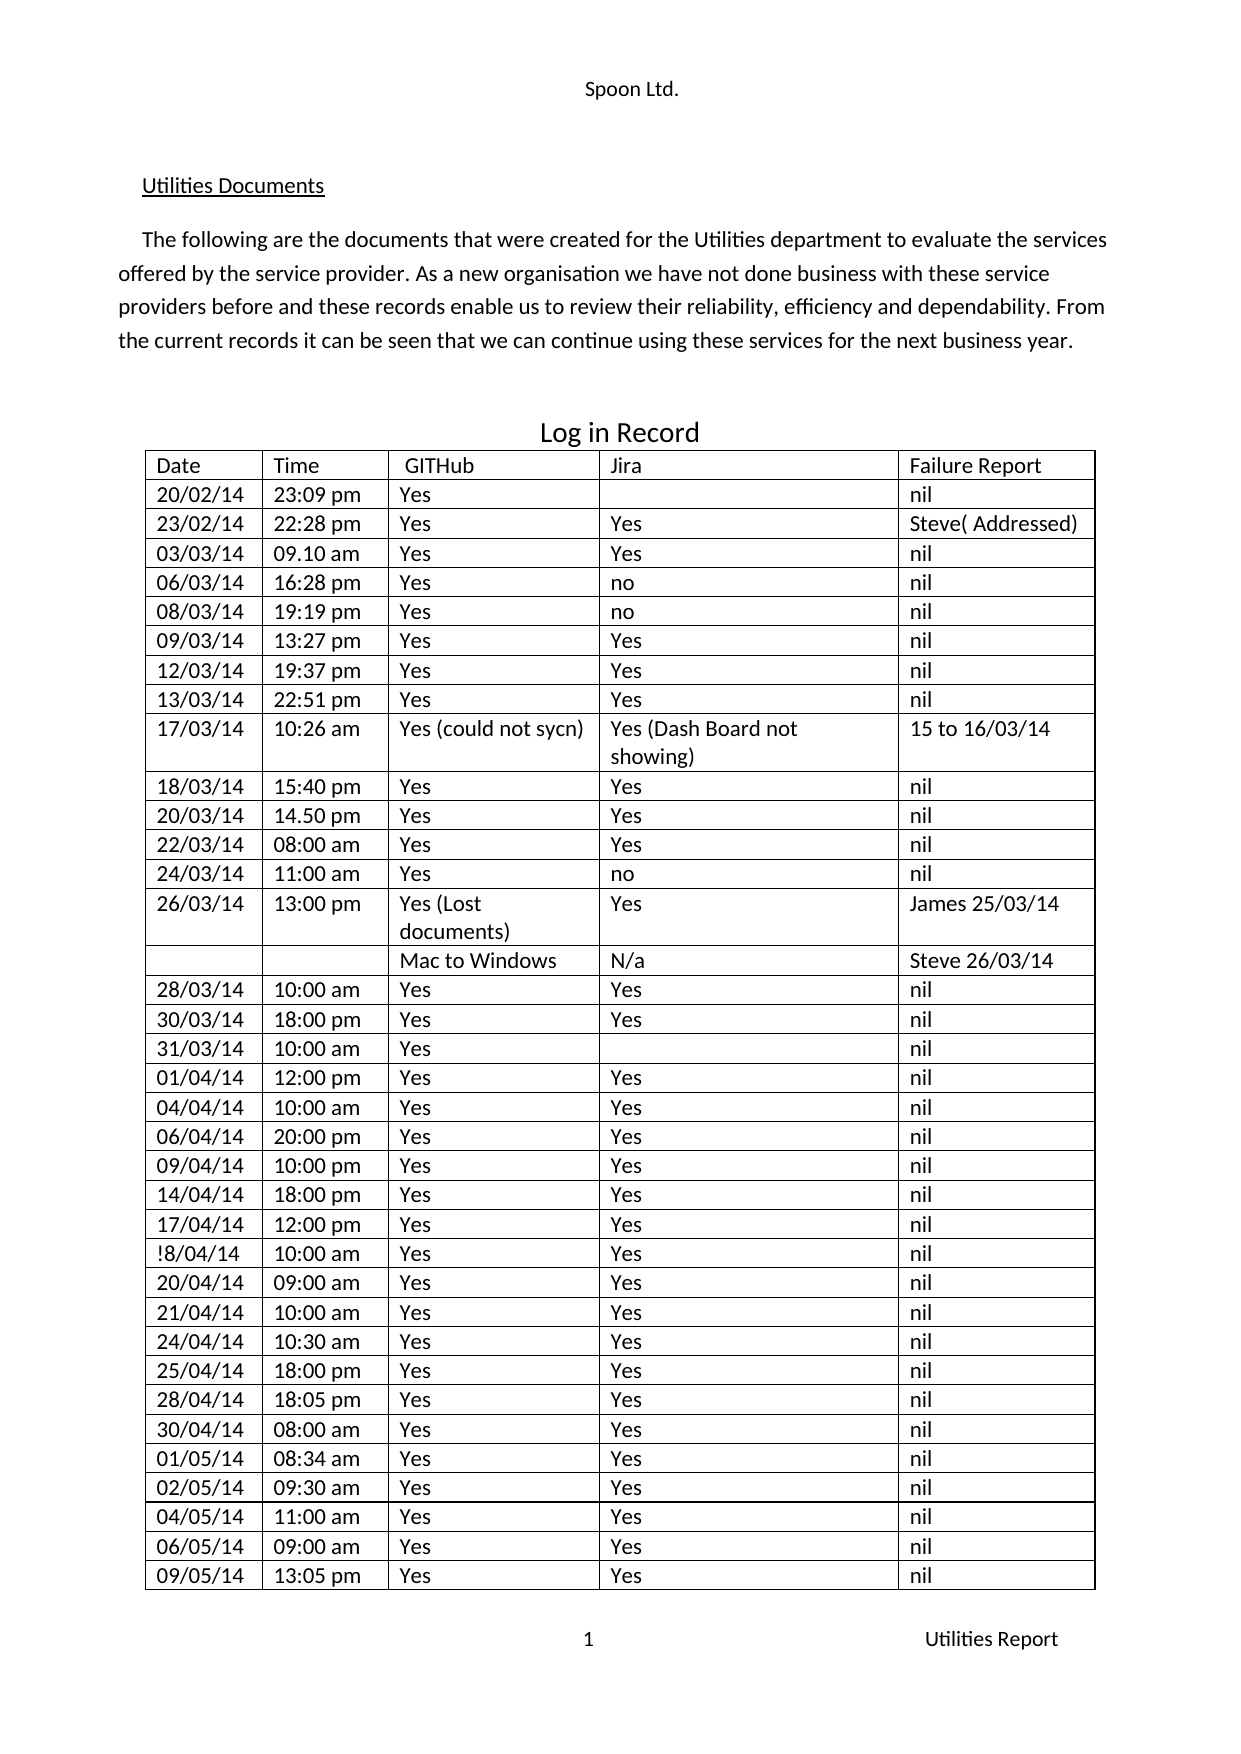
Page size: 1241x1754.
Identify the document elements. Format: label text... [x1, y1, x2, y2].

table_cell 17/04/14 [146, 1210, 262, 1238]
table_cell nil [899, 860, 1094, 888]
table_cell Yes [389, 1503, 599, 1531]
table_cell nil [899, 801, 1094, 829]
table_cell 10:00 am [263, 1093, 388, 1121]
table_cell nil [899, 539, 1094, 567]
table_cell 03/03/14 [146, 539, 262, 567]
table_cell 12/03/14 [146, 656, 262, 684]
table_cell nil [899, 1473, 1094, 1501]
table_cell 06/03/14 [146, 568, 262, 596]
table_cell no [600, 860, 898, 888]
table_cell 13:27 pm [263, 626, 388, 655]
table_cell nil [899, 1093, 1094, 1121]
table_cell 08:00 am [263, 830, 388, 858]
table_cell 13:05 pm [263, 1561, 388, 1589]
table_cell Yes [389, 1473, 599, 1501]
table_cell Yes [600, 1122, 898, 1150]
table_cell 18:00 pm [263, 1181, 388, 1209]
table_cell 30/04/14 [146, 1415, 262, 1443]
table_cell Yes [389, 539, 599, 567]
table_cell Yes [389, 976, 599, 1004]
table_cell Yes [600, 1415, 898, 1443]
table_cell 25/04/14 [146, 1356, 262, 1384]
text The following are the documents that were created for the Utilities department to evaluate the services offered by the service provider. As a new organisation we have not done business with these service providers before and these records enable us to review their reliability, efficiency and dependability. From the current records it can be seen that we can continue using these services for the next business year. [118, 225, 1122, 354]
table_header Time [263, 451, 388, 479]
table_cell 28/03/14 [146, 976, 262, 1004]
table_cell nil [899, 1005, 1094, 1033]
table_cell 18:05 pm [263, 1385, 388, 1414]
table_cell Yes [600, 1327, 898, 1355]
table_cell 09/04/14 [146, 1151, 262, 1179]
table_cell Yes [600, 1503, 898, 1531]
table_header Date [146, 451, 262, 479]
table_cell nil [899, 1561, 1094, 1589]
table_cell !8/04/14 [146, 1239, 262, 1267]
table_cell nil [899, 1034, 1094, 1062]
table_cell 20/02/14 [146, 480, 262, 508]
table_cell [600, 480, 898, 508]
table_cell 15:40 pm [263, 772, 388, 800]
table_cell 08:34 am [263, 1444, 388, 1472]
table_cell nil [899, 597, 1094, 625]
table_cell Mac to Windows [389, 946, 599, 974]
table_cell nil [899, 656, 1094, 684]
table_cell Yes [389, 597, 599, 625]
table_cell Yes [389, 1239, 599, 1267]
table_cell nil [899, 1356, 1094, 1384]
table_cell 31/03/14 [146, 1034, 262, 1062]
table_cell Yes [600, 772, 898, 800]
table_cell nil [899, 480, 1094, 508]
table_cell 01/04/14 [146, 1064, 262, 1092]
table_cell Yes [600, 1561, 898, 1589]
table_cell Yes [600, 1005, 898, 1033]
table_cell nil [899, 1151, 1094, 1179]
table_cell nil [899, 626, 1094, 655]
table_cell Yes [600, 1268, 898, 1297]
table_cell no [600, 597, 898, 625]
table_cell Yes (Dash Board not showing) [600, 714, 898, 771]
table_cell Yes [389, 509, 599, 538]
table_cell 15 to 16/03/14 [899, 714, 1094, 771]
table_cell nil [899, 1298, 1094, 1326]
table_cell Yes [389, 1122, 599, 1150]
table_cell nil [899, 1268, 1094, 1297]
table_header Failure Report [899, 451, 1094, 479]
table_cell Steve( Addressed) [899, 509, 1094, 538]
text Utilities Documents [118, 171, 1122, 199]
table_cell 17/03/14 [146, 714, 262, 771]
table_cell nil [899, 830, 1094, 858]
table_cell 16:28 pm [263, 568, 388, 596]
table_cell 09.10 am [263, 539, 388, 567]
table_cell nil [899, 685, 1094, 713]
table_cell 10:00 am [263, 1239, 388, 1267]
table_cell Yes [389, 1532, 599, 1560]
table_cell 21/04/14 [146, 1298, 262, 1326]
table_cell James 25/03/14 [899, 889, 1094, 945]
table_cell Yes [389, 568, 599, 596]
table_cell 13/03/14 [146, 685, 262, 713]
table_cell 20/03/14 [146, 801, 262, 829]
table_cell Yes [600, 1385, 898, 1414]
table_cell 06/05/14 [146, 1532, 262, 1560]
table_cell [600, 1034, 898, 1062]
table_cell 11:00 am [263, 860, 388, 888]
table_cell nil [899, 1444, 1094, 1472]
table_cell 28/04/14 [146, 1385, 262, 1414]
table_cell no [600, 568, 898, 596]
table_cell Yes [600, 626, 898, 655]
table_cell 23/02/14 [146, 509, 262, 538]
table_cell Yes [389, 1415, 599, 1443]
table_cell nil [899, 1064, 1094, 1092]
table_cell nil [899, 1239, 1094, 1267]
table_cell Yes [600, 685, 898, 713]
table_cell 10:30 am [263, 1327, 388, 1355]
table_cell 20:00 pm [263, 1122, 388, 1150]
table_cell Yes [600, 976, 898, 1004]
table_cell Yes [600, 509, 898, 538]
table_cell Yes [389, 1444, 599, 1472]
table_cell 18:00 pm [263, 1356, 388, 1384]
table_cell 10:00 am [263, 1298, 388, 1326]
table_cell Yes [389, 656, 599, 684]
table_cell 12:00 pm [263, 1210, 388, 1238]
table_cell 10:26 am [263, 714, 388, 771]
text Log in Record [118, 414, 1122, 449]
table_cell Yes [389, 1005, 599, 1033]
table_cell nil [899, 568, 1094, 596]
table_cell Yes [600, 1356, 898, 1384]
table_cell nil [899, 1181, 1094, 1209]
table_cell 09/03/14 [146, 626, 262, 655]
table_cell Yes [389, 1210, 599, 1238]
table_cell Yes [389, 1561, 599, 1589]
table_cell nil [899, 1532, 1094, 1560]
table_cell 23:09 pm [263, 480, 388, 508]
table_cell 19:19 pm [263, 597, 388, 625]
table_cell nil [899, 1415, 1094, 1443]
table_cell Yes [600, 1210, 898, 1238]
table_cell Yes [389, 1034, 599, 1062]
table_cell 04/04/14 [146, 1093, 262, 1121]
table_cell 01/05/14 [146, 1444, 262, 1472]
table_cell 09:30 am [263, 1473, 388, 1501]
table_cell nil [899, 772, 1094, 800]
table_cell N/a [600, 946, 898, 974]
table_cell Yes [389, 1093, 599, 1121]
table_cell Yes (could not sycn) [389, 714, 599, 771]
table_cell 10:00 am [263, 1034, 388, 1062]
table_cell Yes [389, 830, 599, 858]
table_cell [146, 946, 262, 974]
table_cell Yes [600, 801, 898, 829]
table_cell Yes [600, 1239, 898, 1267]
table_cell 12:00 pm [263, 1064, 388, 1092]
table_cell 09:00 am [263, 1532, 388, 1560]
table_cell Yes [389, 1064, 599, 1092]
table_cell 08:00 am [263, 1415, 388, 1443]
table_cell nil [899, 976, 1094, 1004]
table_cell 20/04/14 [146, 1268, 262, 1297]
table_cell 24/04/14 [146, 1327, 262, 1355]
table_cell 08/03/14 [146, 597, 262, 625]
table_cell Yes [389, 772, 599, 800]
table_cell 22/03/14 [146, 830, 262, 858]
table_cell Yes [600, 1444, 898, 1472]
table_cell Yes [600, 1181, 898, 1209]
table_cell Yes [389, 1181, 599, 1209]
table_cell 14/04/14 [146, 1181, 262, 1209]
table_cell nil [899, 1327, 1094, 1355]
table_cell Yes [389, 1327, 599, 1355]
table_cell Yes [389, 1151, 599, 1179]
table_cell Yes [389, 626, 599, 655]
table_cell 11:00 am [263, 1503, 388, 1531]
table_cell Yes [600, 656, 898, 684]
table_cell nil [899, 1385, 1094, 1414]
table_header GITHub [389, 451, 599, 479]
table_header Jira [600, 451, 898, 479]
table_cell Yes [389, 1298, 599, 1326]
table_cell Yes [389, 1268, 599, 1297]
table_cell 30/03/14 [146, 1005, 262, 1033]
table_cell 14.50 pm [263, 801, 388, 829]
table_cell [263, 946, 388, 974]
table_cell Yes [600, 889, 898, 945]
table_cell 10:00 pm [263, 1151, 388, 1179]
table_cell 19:37 pm [263, 656, 388, 684]
table_cell Yes [600, 1532, 898, 1560]
table_cell Yes (Lost documents) [389, 889, 599, 945]
table_cell Yes [600, 1064, 898, 1092]
table_cell 24/03/14 [146, 860, 262, 888]
table_cell Yes [600, 539, 898, 567]
table_cell 02/05/14 [146, 1473, 262, 1501]
table_cell 22:51 pm [263, 685, 388, 713]
table_cell Yes [600, 1151, 898, 1179]
table_cell Yes [389, 480, 599, 508]
table_cell Yes [389, 860, 599, 888]
table_cell 13:00 pm [263, 889, 388, 945]
table_cell Yes [600, 1093, 898, 1121]
table_cell 09/05/14 [146, 1561, 262, 1589]
table_cell 04/05/14 [146, 1503, 262, 1531]
table_cell Yes [389, 1385, 599, 1414]
table_cell 06/04/14 [146, 1122, 262, 1150]
table_cell 26/03/14 [146, 889, 262, 945]
table_cell Yes [600, 830, 898, 858]
table_cell nil [899, 1503, 1094, 1531]
table_cell Yes [389, 1356, 599, 1384]
table_cell Yes [600, 1298, 898, 1326]
table_cell 18:00 pm [263, 1005, 388, 1033]
table_cell Yes [389, 801, 599, 829]
table_cell 09:00 am [263, 1268, 388, 1297]
table_cell 22:28 pm [263, 509, 388, 538]
table_cell nil [899, 1122, 1094, 1150]
table_cell Steve 26/03/14 [899, 946, 1094, 974]
table_cell 10:00 am [263, 976, 388, 1004]
table_cell 18/03/14 [146, 772, 262, 800]
table_cell nil [899, 1210, 1094, 1238]
table_cell Yes [389, 685, 599, 713]
table_cell Yes [600, 1473, 898, 1501]
